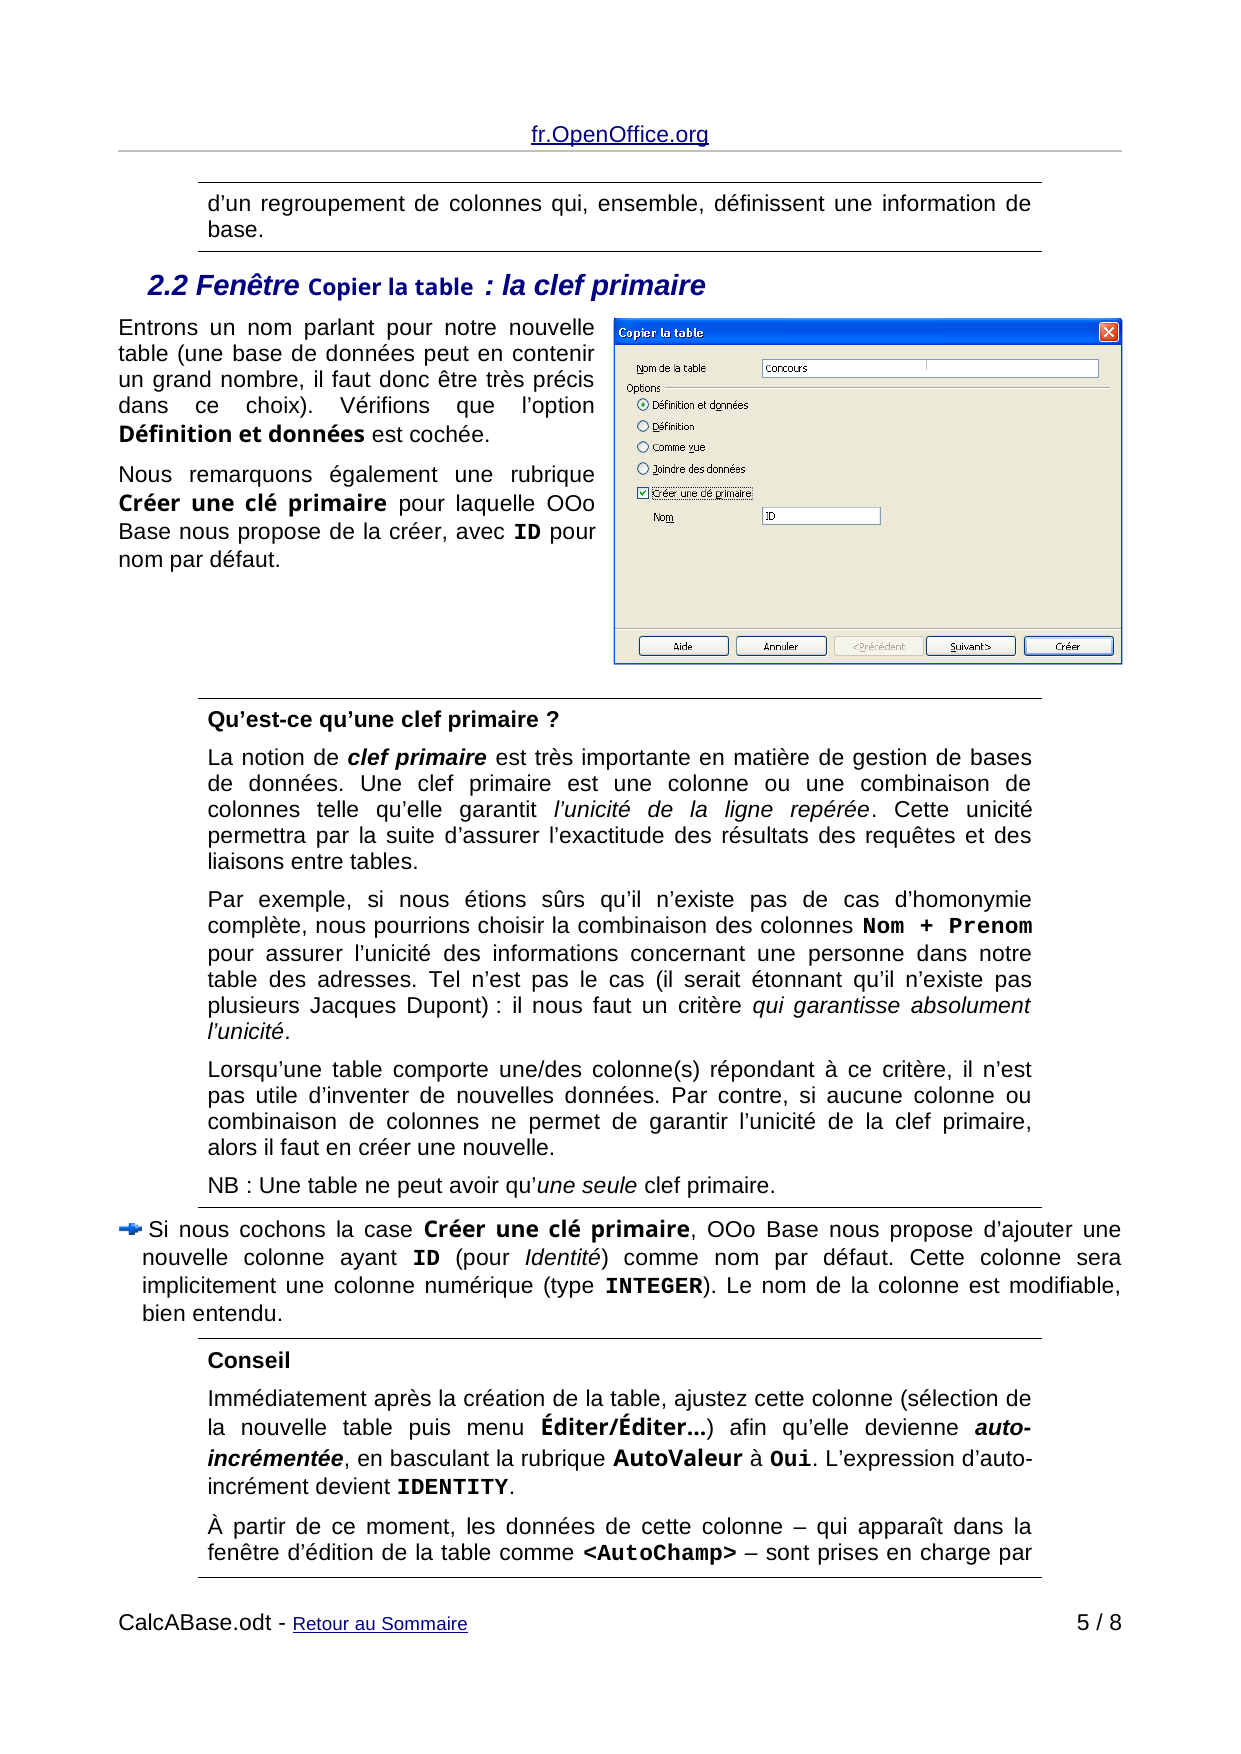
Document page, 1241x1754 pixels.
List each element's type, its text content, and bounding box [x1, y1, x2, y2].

text d’un regroupement de colonnes qui, ensemble, définissent une information de base. [198, 183, 1042, 251]
text Lorsqu’une table comporte une/des colonne(s) répondant à ce critère, il n’est pas utile d’inventer de nouvelles données. Par contre, si aucune colonne ou combinaison de colonnes ne permet de garantir l’unicité de la clef primaire, alors il faut en créer une nouvelle. [198, 1047, 1042, 1161]
subtitle Fenêtre Copier la table : la clef primaire [148, 269, 1122, 302]
text Par exemple, si nous étions sûrs qu’il n’existe pas de cas d’homonymie complète, nous pourrions choisir la combinaison des colonnes Nom + Prenom pour assurer l’unicité des informations concernant une personne dans notre table des adresses. Tel n’est pas le cas (il serait étonnant qu’il n’existe pas plusieurs Jacques Dupont) : il nous faut un critère qui garantisse absolument l’unicité. [198, 877, 1042, 1044]
picture [119, 1223, 142, 1235]
text Conseil [198, 1339, 1042, 1373]
text Entrons un nom parlant pour notre nouvelle table (une base de données peut en contenir un grand nombre, il faut donc être très précis dans ce choix). Vérifions que l’option Définition et données est cochée. [118, 314, 1122, 449]
text La notion de clef primaire est très importante en matière de gestion de bases de données. Une clef primaire est une colonne ou une combinaison de colonnes telle qu’elle garantit l’unicité de la ligne repérée. Cette unicité permettra par la suite d’assurer l’exactitude des résultats des requêtes et des liaisons entre tables. [198, 735, 1042, 874]
text À partir de ce moment, les données de cette colonne – qui apparaît dans la fenêtre d’édition de la table comme <AutoChamp> – sont prises en charge par [198, 1505, 1042, 1577]
text NB : Une table ne peut avoir qu’une seule clef primaire. [198, 1163, 1042, 1207]
text Nous remarquons également une rubrique Créer une clé primaire pour laquelle OOo Base nous propose de la créer, avec ID pour nom par défaut. [118, 461, 613, 572]
text Immédiatement après la création de la table, ajustez cette colonne (sélection de la nouvelle table puis menu Éditer/Éditer...) afin qu’elle devienne auto-incrémentée, en basculant la rubrique AutoValeur à Oui. L’expression d’auto-incrément devient IDENTITY. [198, 1376, 1042, 1502]
picture [613, 318, 1123, 665]
list Si nous cochons la case Créer une clé primaire, OOo Base nous propose d’ajouter une nouvelle colonne ayant ID (pour Identité) comme nom par défaut. Cette colonne sera implicitement une colonne numérique (type INTEGER). Le nom de la colonne est modifiable, bien entendu. [118, 1213, 1122, 1327]
text Qu’est-ce qu’une clef primaire ? [198, 699, 1042, 732]
